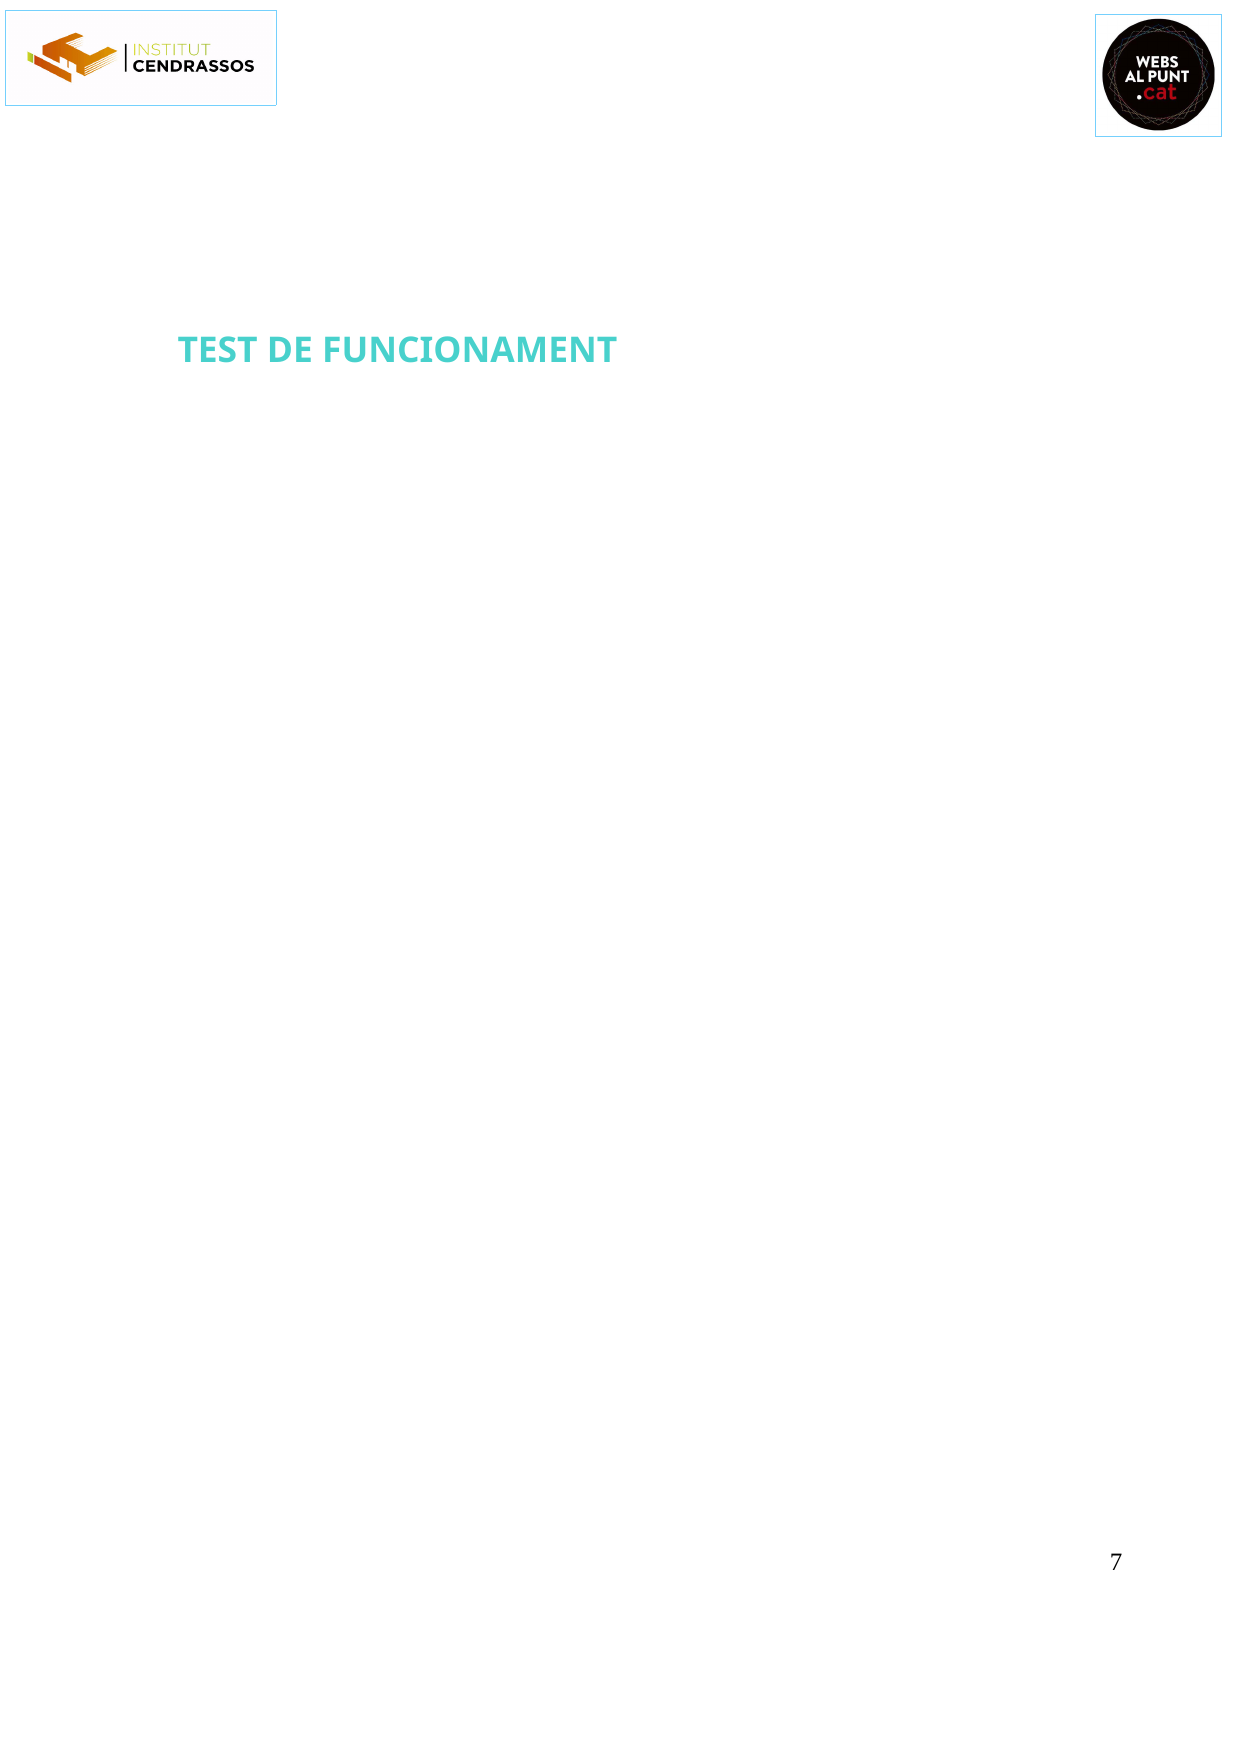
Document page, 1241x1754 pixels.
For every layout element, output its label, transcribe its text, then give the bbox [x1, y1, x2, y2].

picture [8, 13, 273, 103]
picture [1097, 17, 1219, 133]
text TEST DE FUNCIONAMENT [177, 325, 1122, 373]
